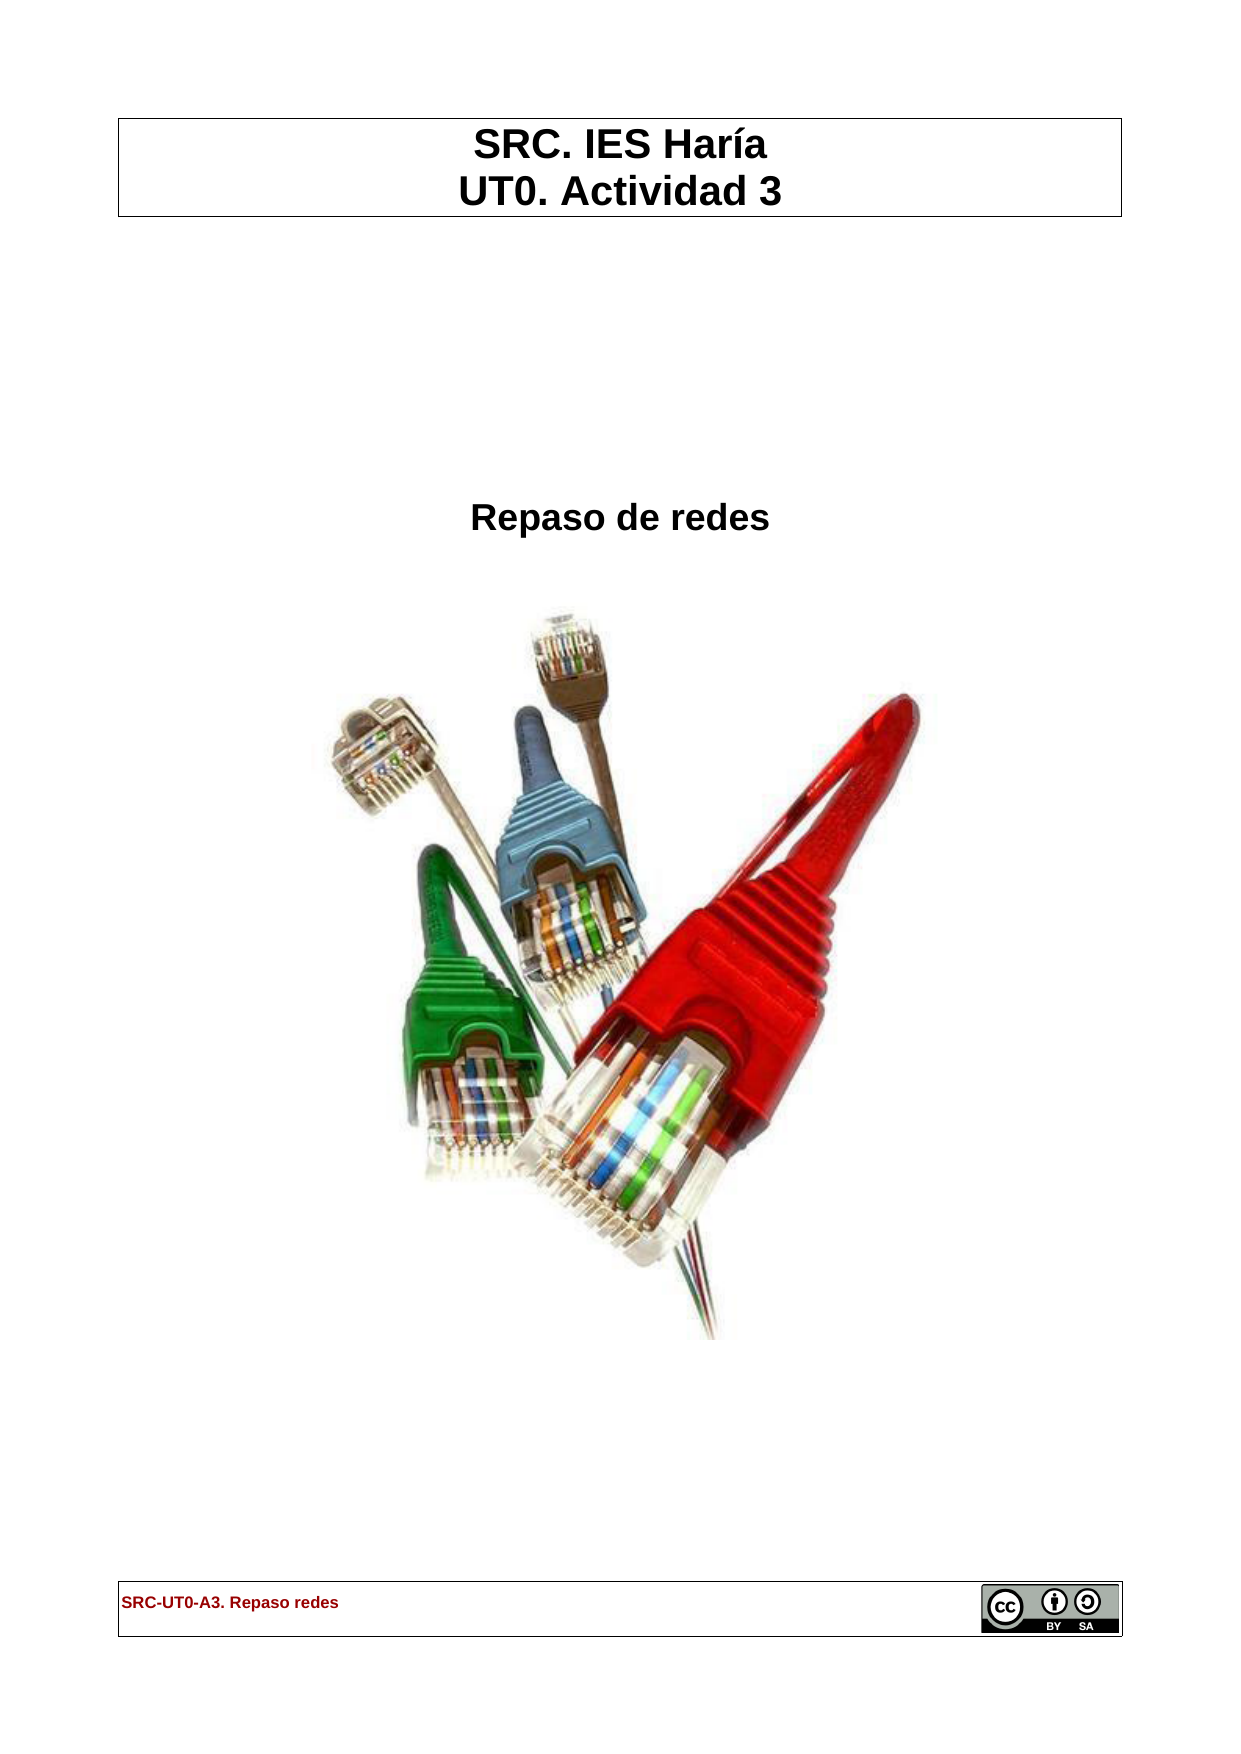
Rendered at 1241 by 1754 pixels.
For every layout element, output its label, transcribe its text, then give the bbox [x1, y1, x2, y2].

text SRC. IES Haría [119, 119, 1121, 165]
picture [981, 1584, 1119, 1633]
subtitle Repaso de redes [118, 497, 1122, 538]
picture [246, 580, 994, 1340]
text UT0. Actividad 3 [119, 165, 1121, 216]
